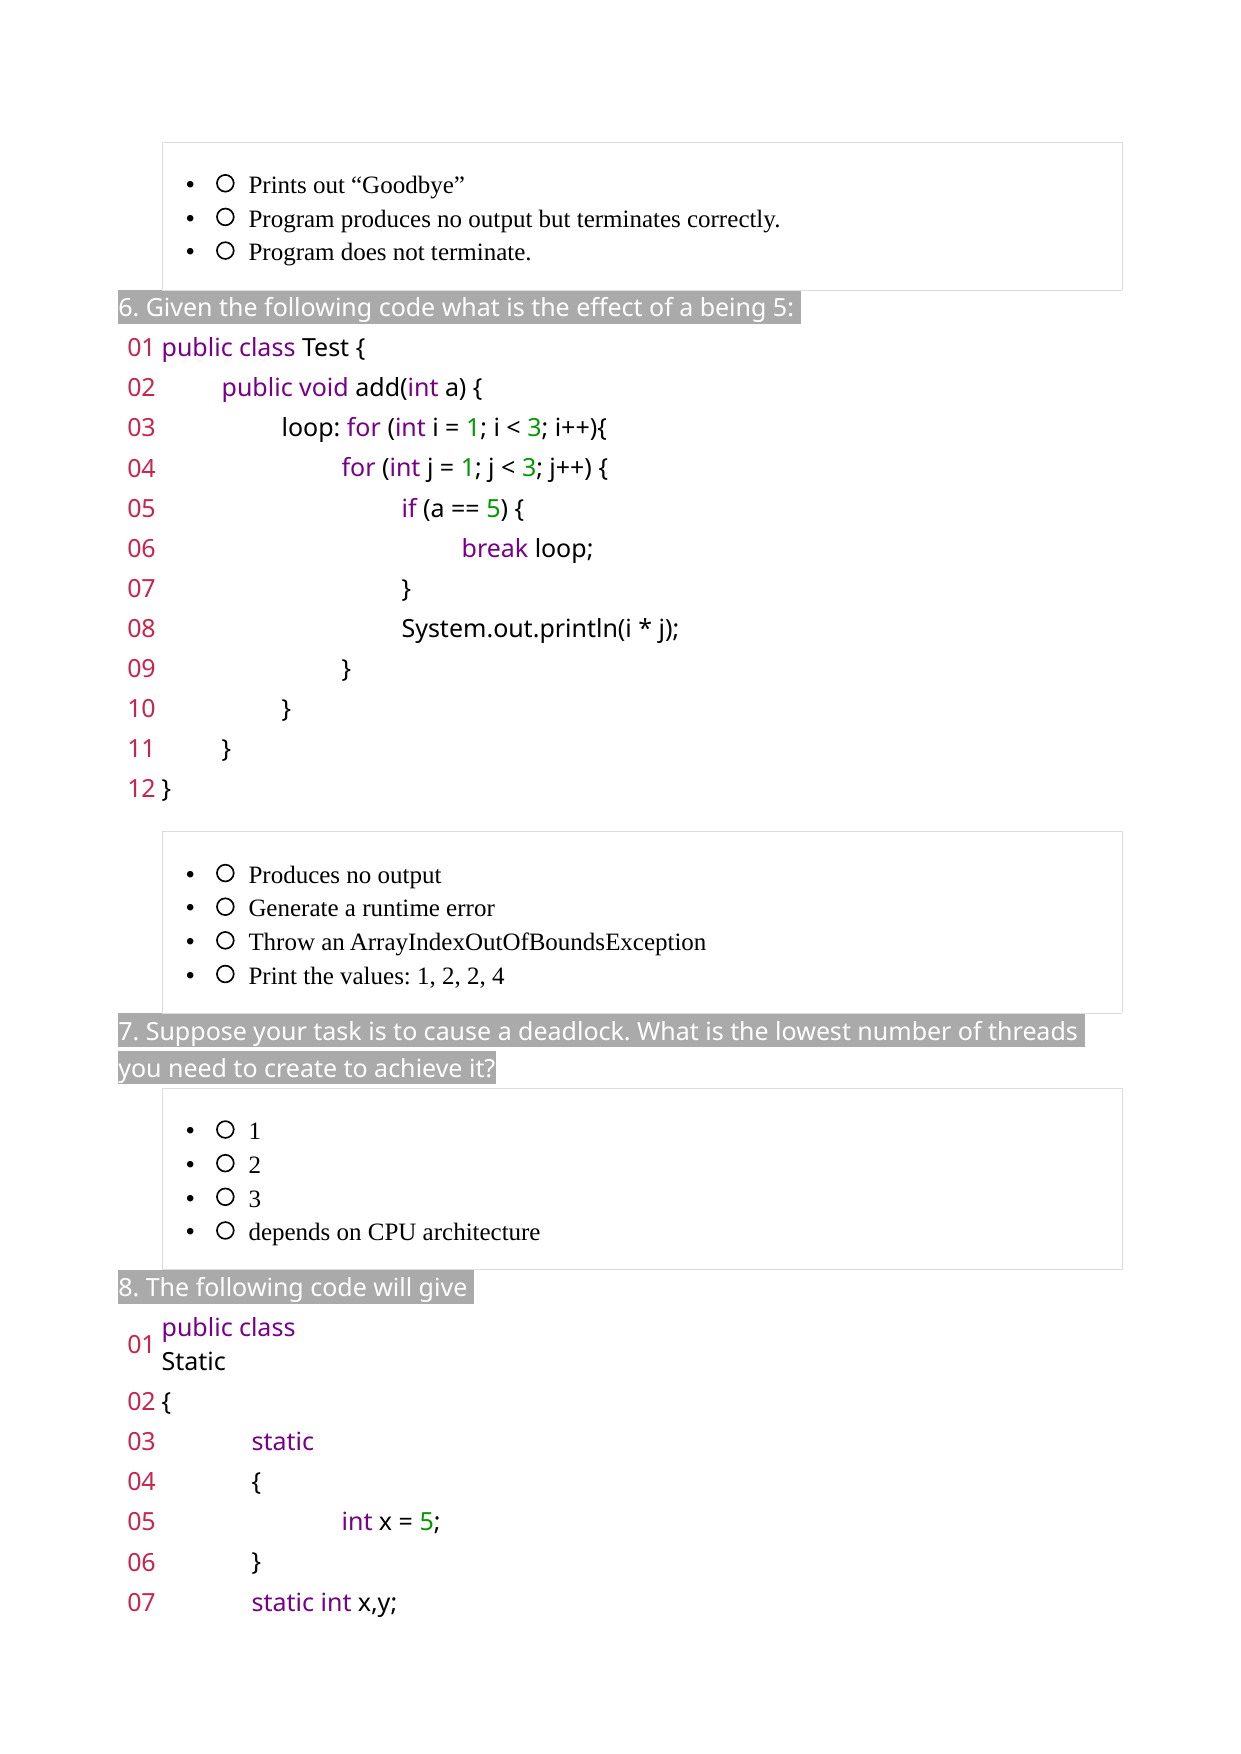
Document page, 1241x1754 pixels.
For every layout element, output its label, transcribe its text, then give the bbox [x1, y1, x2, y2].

table_header } [159, 728, 249, 768]
table_header System.out.println(i * j); [159, 608, 697, 648]
subtitle 6. Given the following code what is the effect of a being 5: [118, 290, 1122, 324]
list 2 [163, 1122, 1122, 1155]
table_header } [159, 648, 374, 688]
table_header { [159, 1381, 194, 1421]
table_header 07 [118, 568, 158, 608]
table_header break loop; [159, 528, 612, 567]
list Program produces no output but terminates correctly. [163, 175, 1122, 209]
list 1 [163, 1089, 1122, 1122]
table_header } [159, 688, 312, 728]
subtitle 8. The following code will give [118, 1269, 1122, 1304]
table_header public void add(int a) { [159, 367, 491, 407]
table_header } [159, 768, 187, 808]
table_header 03 [118, 1421, 158, 1461]
list 3 [163, 1155, 1122, 1189]
table_header 05 [118, 1501, 158, 1541]
table_header 02 [118, 367, 158, 407]
table_header 02 [118, 1381, 158, 1421]
table_header 09 [118, 648, 158, 688]
table_header 07 [118, 1581, 158, 1621]
table_header static [159, 1421, 326, 1461]
table_header public class Static [159, 1307, 367, 1381]
list Print the values: 1, 2, 2, 4 [163, 932, 1122, 1013]
list Program does not terminate. [163, 209, 1122, 290]
table_header { [159, 1461, 288, 1501]
table_header 06 [118, 1541, 158, 1581]
table_header for (int j = 1; j < 3; j++) { [159, 447, 665, 487]
list Throw an ArrayIndexOutOfBoundsException [163, 899, 1122, 932]
list Generate a runtime error [163, 865, 1122, 899]
table_header 08 [118, 608, 158, 648]
table_header 06 [118, 528, 158, 567]
table_header } [159, 568, 437, 608]
list Prints out “Goodbye” [163, 143, 1122, 175]
table_header 05 [118, 487, 158, 527]
table_header } [159, 1541, 288, 1581]
table_header if (a == 5) { [159, 487, 564, 527]
table_header 11 [118, 728, 158, 768]
table_header public class Test { [159, 327, 371, 367]
table_header 04 [118, 447, 158, 487]
table_header loop: for (int i = 1; i < 3; i++){ [159, 407, 654, 447]
table_header 03 [118, 407, 158, 447]
table_header 01 [118, 1307, 158, 1381]
table_header 12 [118, 768, 158, 808]
table_header 01 [118, 327, 158, 367]
table_header static int x,y; [159, 1581, 419, 1621]
subtitle 7. Suppose your task is to cause a deadlock. What is the lowest number of threads you need to create to achieve it? [118, 1013, 1122, 1084]
table_header 04 [118, 1461, 158, 1501]
table_header 10 [118, 688, 158, 728]
table_header int x = 5; [159, 1501, 474, 1541]
list Produces no output [163, 832, 1122, 865]
list depends on CPU architecture [163, 1189, 1122, 1269]
